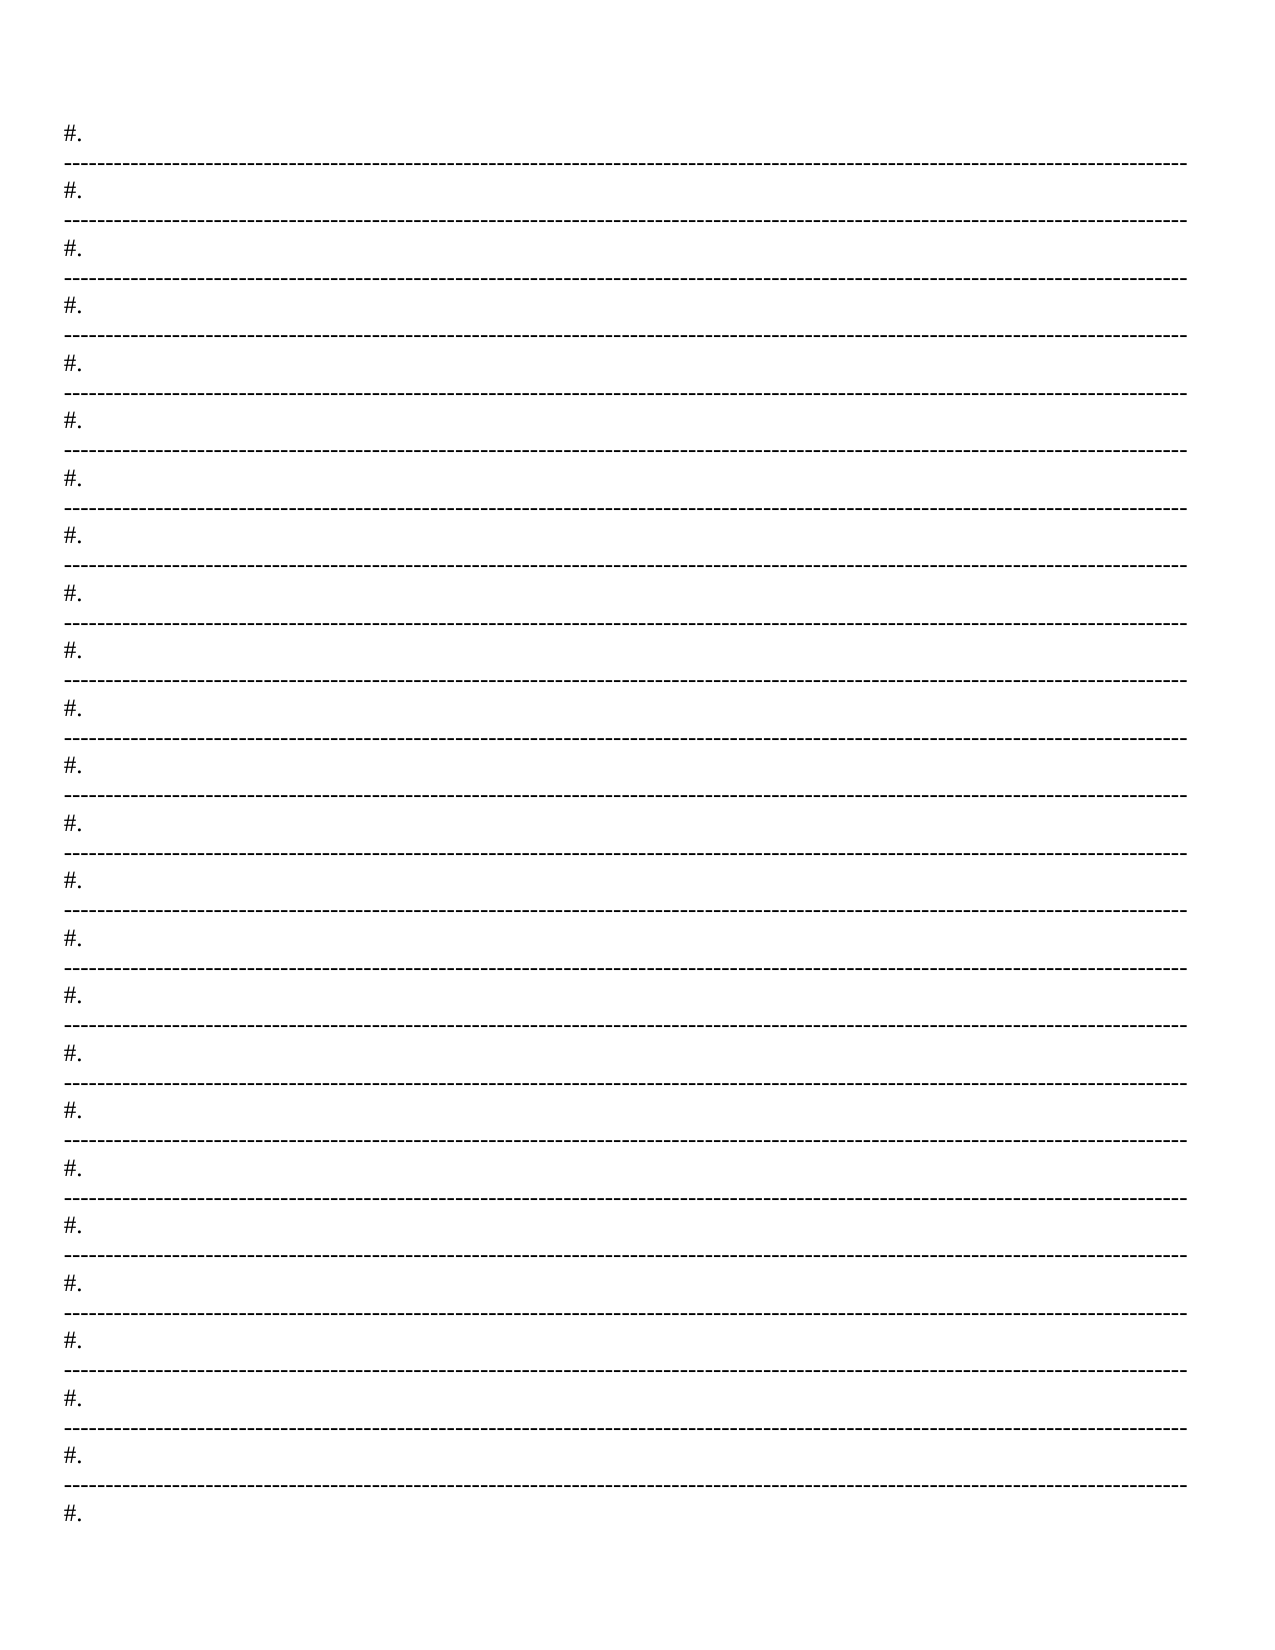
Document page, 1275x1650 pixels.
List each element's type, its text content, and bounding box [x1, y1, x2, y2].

text --------------------------------------------------------------------------------------------------------------------------------------- [63, 1354, 1207, 1383]
text #. [63, 1153, 1207, 1182]
text --------------------------------------------------------------------------------------------------------------------------------------- [63, 1239, 1207, 1268]
text --------------------------------------------------------------------------------------------------------------------------------------- [63, 492, 1207, 521]
text --------------------------------------------------------------------------------------------------------------------------------------- [63, 319, 1207, 348]
text #. [63, 1383, 1207, 1412]
text --------------------------------------------------------------------------------------------------------------------------------------- [63, 894, 1207, 923]
text #. [63, 981, 1207, 1009]
text #. [63, 578, 1207, 607]
text #. [63, 1441, 1207, 1469]
text #. [63, 808, 1207, 837]
text #. [63, 636, 1207, 664]
text #. [63, 751, 1207, 779]
text --------------------------------------------------------------------------------------------------------------------------------------- [63, 664, 1207, 693]
text #. [63, 291, 1207, 319]
text --------------------------------------------------------------------------------------------------------------------------------------- [63, 377, 1207, 406]
text --------------------------------------------------------------------------------------------------------------------------------------- [63, 1009, 1207, 1038]
text --------------------------------------------------------------------------------------------------------------------------------------- [63, 1297, 1207, 1326]
text --------------------------------------------------------------------------------------------------------------------------------------- [63, 1412, 1207, 1441]
text #. [63, 406, 1207, 434]
text #. [63, 1211, 1207, 1239]
text #. [63, 1268, 1207, 1297]
text #. [63, 1096, 1207, 1124]
text #. [63, 866, 1207, 894]
text #. [63, 1498, 1207, 1527]
text #. [63, 923, 1207, 952]
text #. [63, 1326, 1207, 1354]
text --------------------------------------------------------------------------------------------------------------------------------------- [63, 147, 1207, 176]
text --------------------------------------------------------------------------------------------------------------------------------------- [63, 1124, 1207, 1153]
text --------------------------------------------------------------------------------------------------------------------------------------- [63, 837, 1207, 866]
text #. [63, 693, 1207, 722]
text --------------------------------------------------------------------------------------------------------------------------------------- [63, 262, 1207, 291]
text --------------------------------------------------------------------------------------------------------------------------------------- [63, 1182, 1207, 1211]
text #. [63, 348, 1207, 377]
text --------------------------------------------------------------------------------------------------------------------------------------- [63, 549, 1207, 578]
text #. [63, 233, 1207, 262]
text --------------------------------------------------------------------------------------------------------------------------------------- [63, 779, 1207, 808]
text #. [63, 521, 1207, 549]
text #. [63, 1038, 1207, 1067]
text #. [63, 118, 1207, 147]
text --------------------------------------------------------------------------------------------------------------------------------------- [63, 204, 1207, 233]
text --------------------------------------------------------------------------------------------------------------------------------------- [63, 722, 1207, 751]
text --------------------------------------------------------------------------------------------------------------------------------------- [63, 434, 1207, 463]
text --------------------------------------------------------------------------------------------------------------------------------------- [63, 1469, 1207, 1498]
text #. [63, 463, 1207, 492]
text --------------------------------------------------------------------------------------------------------------------------------------- [63, 607, 1207, 636]
text --------------------------------------------------------------------------------------------------------------------------------------- [63, 952, 1207, 981]
text #. [63, 176, 1207, 204]
text --------------------------------------------------------------------------------------------------------------------------------------- [63, 1067, 1207, 1096]
